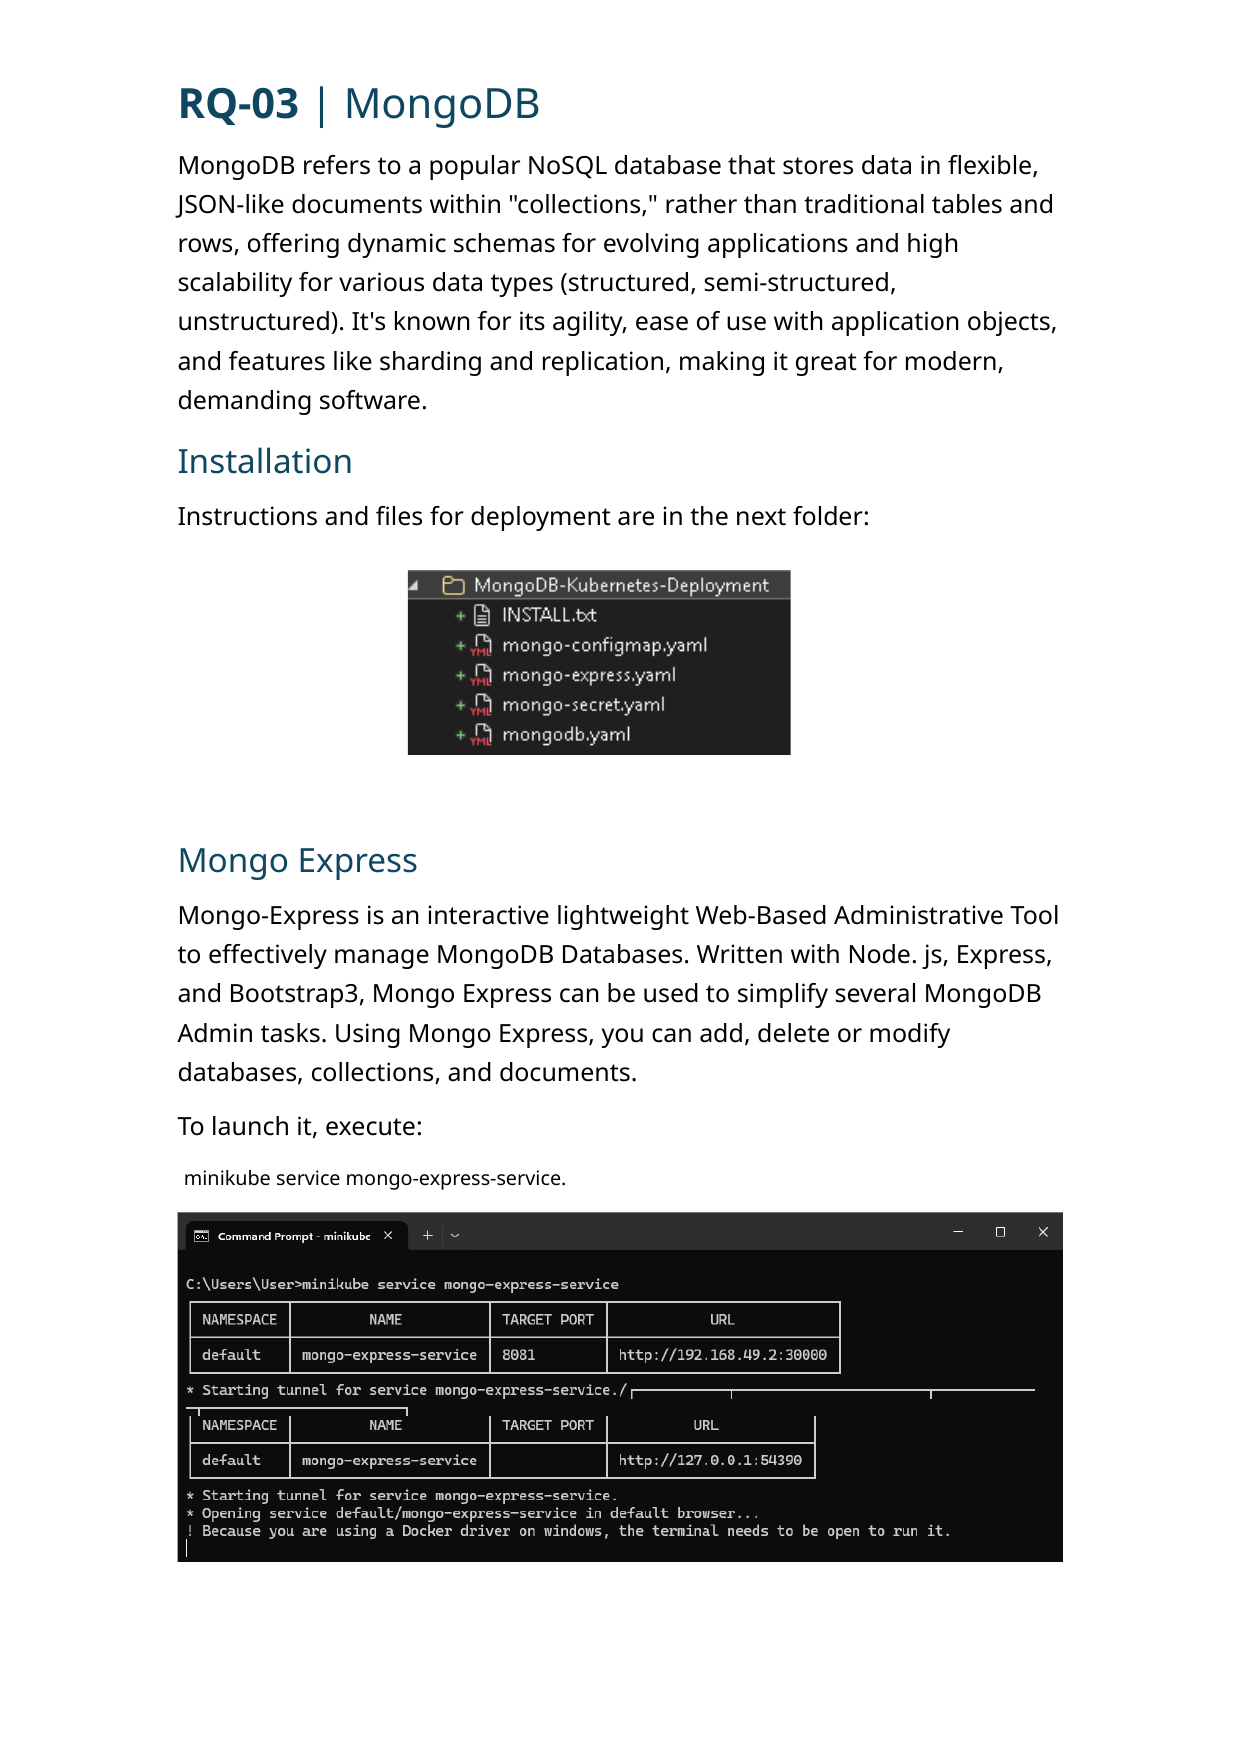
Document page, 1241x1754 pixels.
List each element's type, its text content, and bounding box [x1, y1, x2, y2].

picture [177, 1212, 1063, 1562]
text Instructions and files for deployment are in the next folder: [177, 499, 1063, 533]
text minikube service mongo-express-service. [177, 1164, 1063, 1191]
subtitle Mongo Express [177, 837, 1063, 883]
text Mongo-Express is an interactive lightweight Web-Based Administrative Tool to effectively manage MongoDB Databases. Written with Node. js, Express, and Bootstrap3, Mongo Express can be used to simplify several MongoDB Admin tasks. Using Mongo Express, you can add, delete or modify databases, collections, and documents. [177, 898, 1063, 1088]
picture [407, 570, 791, 755]
text To launch it, execute: [177, 1108, 1063, 1142]
subtitle RQ-03 | MongoDB [177, 74, 1063, 131]
text MongoDB refers to a popular NoSQL database that stores data in flexible, JSON-like documents within "collections," rather than traditional tables and rows, offering dynamic schemas for evolving applications and high scalability for various data types (structured, semi-structured, unstructured). It's known for its agility, ease of use with application objects, and features like sharding and replication, making it great for modern, demanding software. [177, 147, 1063, 416]
subtitle Installation [177, 438, 1063, 483]
